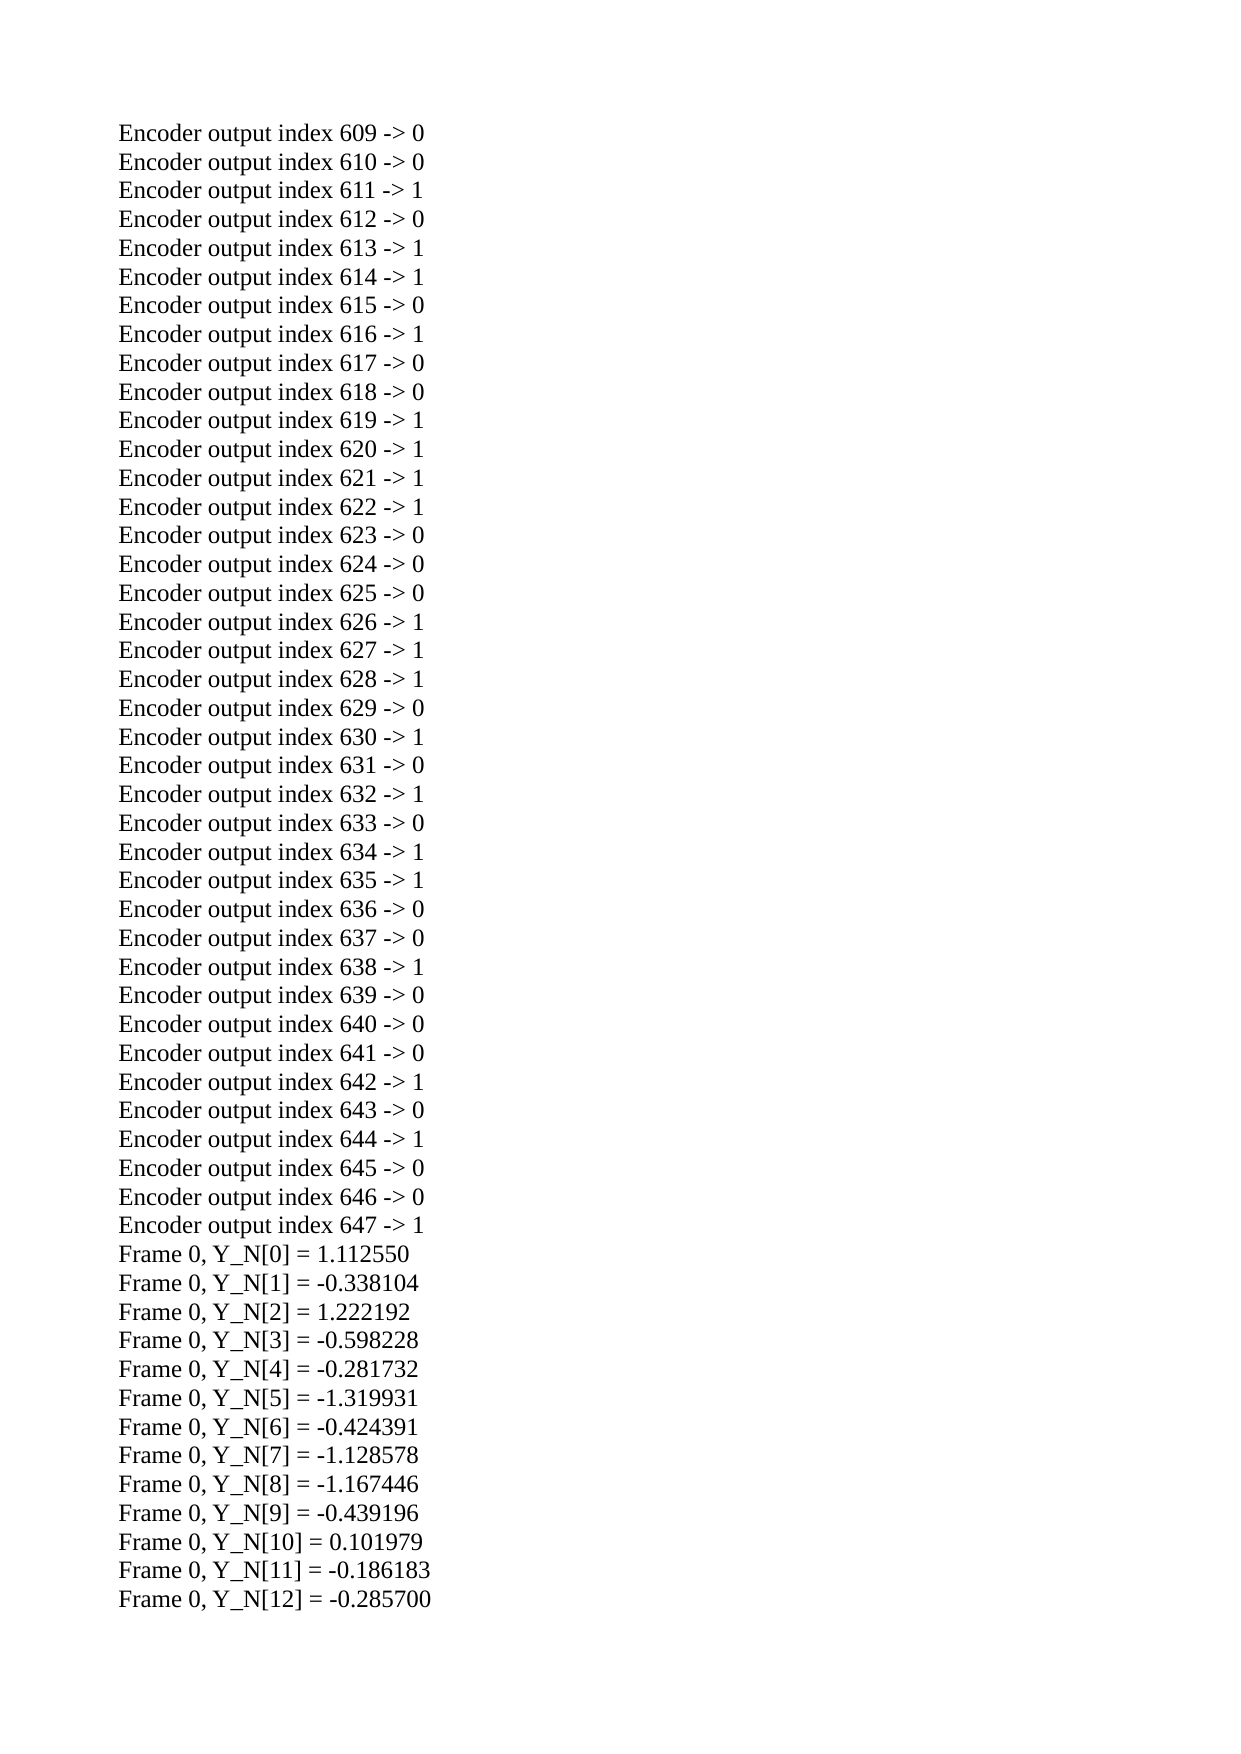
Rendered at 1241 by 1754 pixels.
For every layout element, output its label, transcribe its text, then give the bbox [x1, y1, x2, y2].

text Encoder output index 636 -> 0 [118, 894, 1122, 923]
text Encoder output index 619 -> 1 [118, 406, 1122, 434]
text Encoder output index 621 -> 1 [118, 463, 1122, 492]
text Encoder output index 640 -> 0 [118, 1009, 1122, 1038]
text Encoder output index 614 -> 1 [118, 262, 1122, 291]
text Encoder output index 613 -> 1 [118, 233, 1122, 262]
text Encoder output index 629 -> 0 [118, 693, 1122, 722]
text Encoder output index 628 -> 1 [118, 664, 1122, 693]
text Encoder output index 611 -> 1 [118, 176, 1122, 204]
text Encoder output index 626 -> 1 [118, 607, 1122, 636]
text Frame 0, Y_N[10] = 0.101979 [118, 1527, 1122, 1556]
text Frame 0, Y_N[5] = -1.319931 [118, 1383, 1122, 1412]
text Encoder output index 641 -> 0 [118, 1038, 1122, 1067]
text Encoder output index 620 -> 1 [118, 434, 1122, 463]
text Encoder output index 639 -> 0 [118, 981, 1122, 1009]
text Encoder output index 638 -> 1 [118, 952, 1122, 981]
text Encoder output index 615 -> 0 [118, 291, 1122, 319]
text Frame 0, Y_N[7] = -1.128578 [118, 1441, 1122, 1469]
text Encoder output index 637 -> 0 [118, 923, 1122, 952]
text Encoder output index 618 -> 0 [118, 377, 1122, 406]
text Encoder output index 625 -> 0 [118, 578, 1122, 607]
text Encoder output index 617 -> 0 [118, 348, 1122, 377]
text Frame 0, Y_N[1] = -0.338104 [118, 1268, 1122, 1297]
text Encoder output index 635 -> 1 [118, 866, 1122, 894]
text Frame 0, Y_N[4] = -0.281732 [118, 1354, 1122, 1383]
text Encoder output index 632 -> 1 [118, 779, 1122, 808]
text Frame 0, Y_N[8] = -1.167446 [118, 1469, 1122, 1498]
text Encoder output index 633 -> 0 [118, 808, 1122, 837]
text Frame 0, Y_N[9] = -0.439196 [118, 1498, 1122, 1527]
text Encoder output index 645 -> 0 [118, 1153, 1122, 1182]
text Encoder output index 623 -> 0 [118, 521, 1122, 549]
text Encoder output index 612 -> 0 [118, 204, 1122, 233]
text Encoder output index 644 -> 1 [118, 1124, 1122, 1153]
text Encoder output index 624 -> 0 [118, 549, 1122, 578]
text Encoder output index 627 -> 1 [118, 636, 1122, 664]
text Encoder output index 622 -> 1 [118, 492, 1122, 521]
text Frame 0, Y_N[0] = 1.112550 [118, 1239, 1122, 1268]
text Frame 0, Y_N[2] = 1.222192 [118, 1297, 1122, 1326]
text Encoder output index 609 -> 0 [118, 118, 1122, 147]
text Frame 0, Y_N[6] = -0.424391 [118, 1412, 1122, 1441]
text Encoder output index 634 -> 1 [118, 837, 1122, 866]
text Encoder output index 646 -> 0 [118, 1182, 1122, 1211]
text Encoder output index 610 -> 0 [118, 147, 1122, 176]
text Encoder output index 631 -> 0 [118, 751, 1122, 779]
text Frame 0, Y_N[12] = -0.285700 [118, 1584, 1122, 1613]
text Frame 0, Y_N[3] = -0.598228 [118, 1326, 1122, 1354]
text Encoder output index 647 -> 1 [118, 1211, 1122, 1239]
text Encoder output index 630 -> 1 [118, 722, 1122, 751]
text Frame 0, Y_N[11] = -0.186183 [118, 1556, 1122, 1584]
text Encoder output index 642 -> 1 [118, 1067, 1122, 1096]
text Encoder output index 616 -> 1 [118, 319, 1122, 348]
text Encoder output index 643 -> 0 [118, 1096, 1122, 1124]
